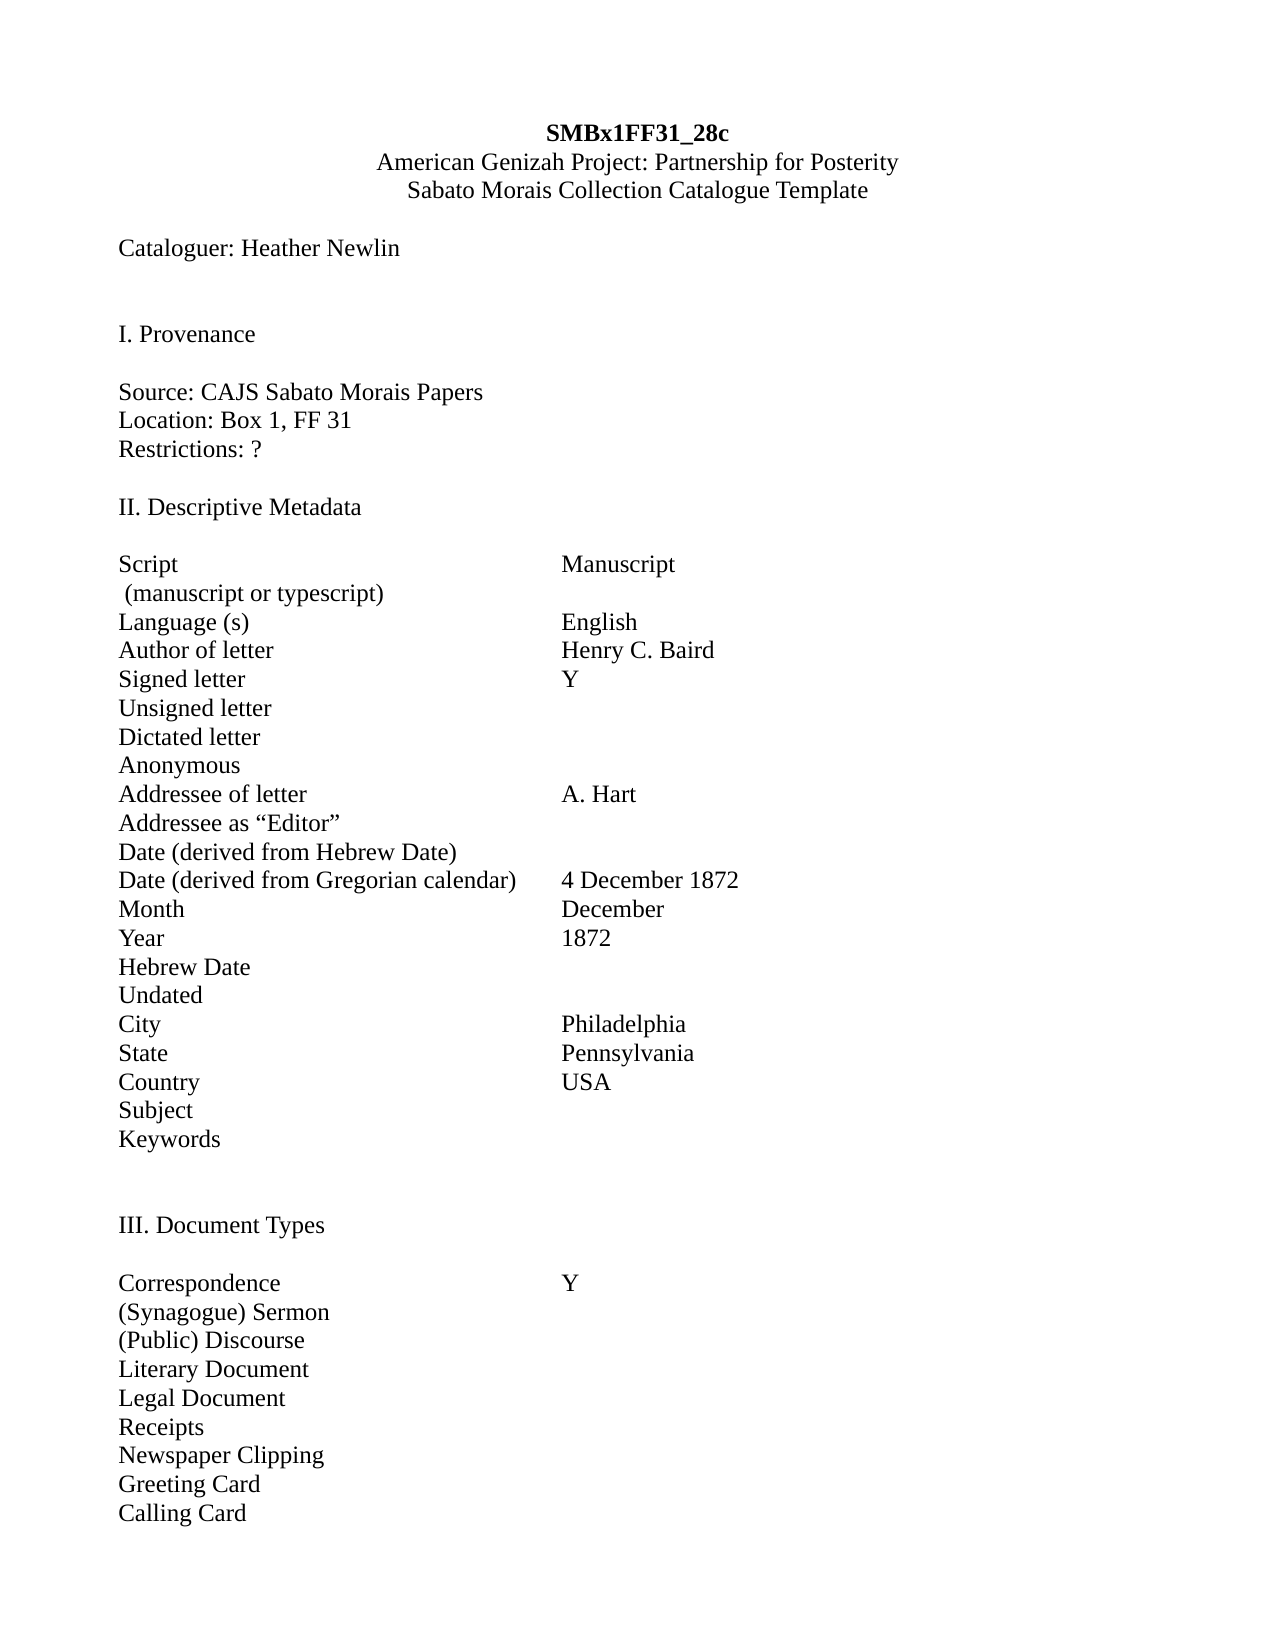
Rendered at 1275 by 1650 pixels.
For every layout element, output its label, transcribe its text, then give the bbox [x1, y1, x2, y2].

text Undated [118, 981, 1157, 1009]
text Receipts [118, 1412, 1157, 1441]
text Restrictions: ? [118, 434, 1157, 463]
text Sabato Morais Collection Catalogue Template [118, 176, 1157, 204]
text III. Document Types [118, 1211, 1157, 1239]
text Month December [118, 894, 1157, 923]
text Language (s) English [118, 607, 1157, 636]
text II. Descriptive Metadata [118, 492, 1157, 521]
text Dictated letter [118, 722, 1157, 751]
text (Public) Discourse [118, 1326, 1157, 1354]
text Country USA [118, 1067, 1157, 1096]
text Newspaper Clipping [118, 1441, 1157, 1469]
text SMBx1FF31_28c [118, 118, 1157, 147]
text Script Manuscript [118, 549, 1157, 578]
text I. Provenance [118, 319, 1157, 348]
text Hebrew Date [118, 952, 1157, 981]
text Correspondence Y [118, 1268, 1157, 1297]
text Anonymous [118, 751, 1157, 779]
text Addressee as “Editor” [118, 808, 1157, 837]
text Greeting Card [118, 1469, 1157, 1498]
text Keywords [118, 1124, 1157, 1153]
text Unsigned letter [118, 693, 1157, 722]
text Signed letter Y [118, 664, 1157, 693]
text Calling Card [118, 1498, 1157, 1527]
text Cataloguer: Heather Newlin [118, 233, 1157, 262]
text City Philadelphia [118, 1009, 1157, 1038]
text Date (derived from Gregorian calendar) 4 December 1872 [118, 866, 1157, 894]
text Author of letter Henry C. Baird [118, 636, 1157, 664]
text Addressee of letter A. Hart [118, 779, 1157, 808]
text Location: Box 1, FF 31 [118, 406, 1157, 434]
text (Synagogue) Sermon [118, 1297, 1157, 1326]
text Subject [118, 1096, 1157, 1124]
text Legal Document [118, 1383, 1157, 1412]
text Literary Document [118, 1354, 1157, 1383]
text (manuscript or typescript) [118, 578, 1157, 607]
text American Genizah Project: Partnership for Posterity [118, 147, 1157, 176]
text Source: CAJS Sabato Morais Papers [118, 377, 1157, 406]
text State Pennsylvania [118, 1038, 1157, 1067]
text Date (derived from Hebrew Date) [118, 837, 1157, 866]
text Year 1872 [118, 923, 1157, 952]
